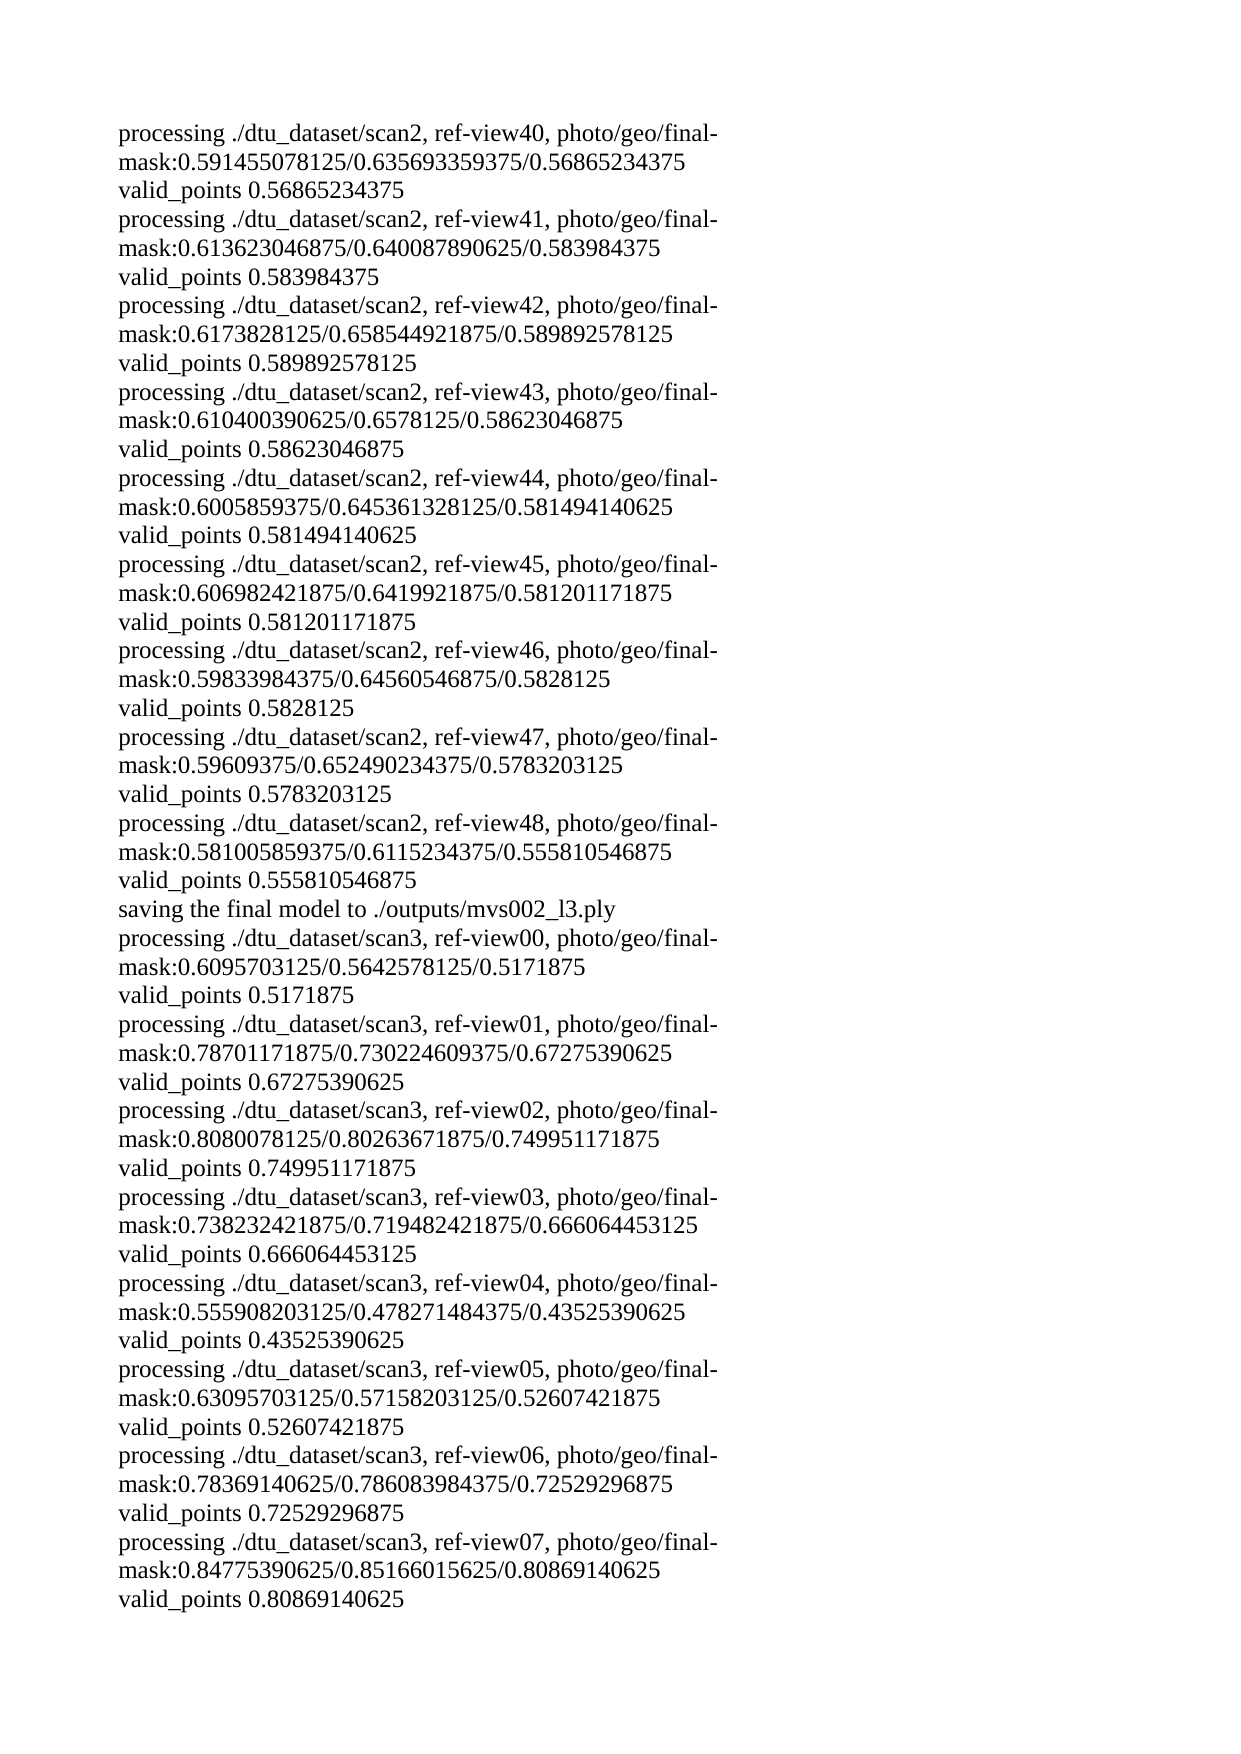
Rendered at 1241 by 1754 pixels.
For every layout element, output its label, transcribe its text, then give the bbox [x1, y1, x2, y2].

text valid_points 0.749951171875 [118, 1153, 1122, 1182]
text valid_points 0.589892578125 [118, 348, 1122, 377]
text processing ./dtu_dataset/scan2, ref-view47, photo/geo/final-mask:0.59609375/0.652490234375/0.5783203125 [118, 722, 1122, 779]
text valid_points 0.56865234375 [118, 176, 1122, 204]
text valid_points 0.67275390625 [118, 1067, 1122, 1096]
text valid_points 0.583984375 [118, 262, 1122, 291]
text valid_points 0.581201171875 [118, 607, 1122, 636]
text processing ./dtu_dataset/scan3, ref-view01, photo/geo/final-mask:0.78701171875/0.730224609375/0.67275390625 [118, 1009, 1122, 1067]
text valid_points 0.5171875 [118, 981, 1122, 1009]
text valid_points 0.58623046875 [118, 434, 1122, 463]
text processing ./dtu_dataset/scan2, ref-view40, photo/geo/final-mask:0.591455078125/0.635693359375/0.56865234375 [118, 118, 1122, 176]
text valid_points 0.666064453125 [118, 1239, 1122, 1268]
text valid_points 0.5828125 [118, 693, 1122, 722]
text valid_points 0.72529296875 [118, 1498, 1122, 1527]
text processing ./dtu_dataset/scan2, ref-view43, photo/geo/final-mask:0.610400390625/0.6578125/0.58623046875 [118, 377, 1122, 434]
text processing ./dtu_dataset/scan3, ref-view07, photo/geo/final-mask:0.84775390625/0.85166015625/0.80869140625 [118, 1527, 1122, 1584]
text valid_points 0.43525390625 [118, 1326, 1122, 1354]
text processing ./dtu_dataset/scan3, ref-view05, photo/geo/final-mask:0.63095703125/0.57158203125/0.52607421875 [118, 1354, 1122, 1412]
text processing ./dtu_dataset/scan2, ref-view41, photo/geo/final-mask:0.613623046875/0.640087890625/0.583984375 [118, 204, 1122, 262]
text processing ./dtu_dataset/scan3, ref-view06, photo/geo/final-mask:0.78369140625/0.786083984375/0.72529296875 [118, 1441, 1122, 1498]
text processing ./dtu_dataset/scan3, ref-view03, photo/geo/final-mask:0.738232421875/0.719482421875/0.666064453125 [118, 1182, 1122, 1239]
text processing ./dtu_dataset/scan2, ref-view48, photo/geo/final-mask:0.581005859375/0.6115234375/0.555810546875 [118, 808, 1122, 866]
text processing ./dtu_dataset/scan3, ref-view02, photo/geo/final-mask:0.8080078125/0.80263671875/0.749951171875 [118, 1096, 1122, 1153]
text valid_points 0.555810546875 [118, 866, 1122, 894]
text processing ./dtu_dataset/scan2, ref-view46, photo/geo/final-mask:0.59833984375/0.64560546875/0.5828125 [118, 636, 1122, 693]
text processing ./dtu_dataset/scan3, ref-view00, photo/geo/final-mask:0.6095703125/0.5642578125/0.5171875 [118, 923, 1122, 981]
text processing ./dtu_dataset/scan3, ref-view04, photo/geo/final-mask:0.555908203125/0.478271484375/0.43525390625 [118, 1268, 1122, 1326]
text valid_points 0.581494140625 [118, 521, 1122, 549]
text processing ./dtu_dataset/scan2, ref-view44, photo/geo/final-mask:0.6005859375/0.645361328125/0.581494140625 [118, 463, 1122, 521]
text processing ./dtu_dataset/scan2, ref-view42, photo/geo/final-mask:0.6173828125/0.658544921875/0.589892578125 [118, 291, 1122, 348]
text saving the final model to ./outputs/mvs002_l3.ply [118, 894, 1122, 923]
text valid_points 0.52607421875 [118, 1412, 1122, 1441]
text valid_points 0.80869140625 [118, 1584, 1122, 1613]
text processing ./dtu_dataset/scan2, ref-view45, photo/geo/final-mask:0.606982421875/0.6419921875/0.581201171875 [118, 549, 1122, 607]
text valid_points 0.5783203125 [118, 779, 1122, 808]
